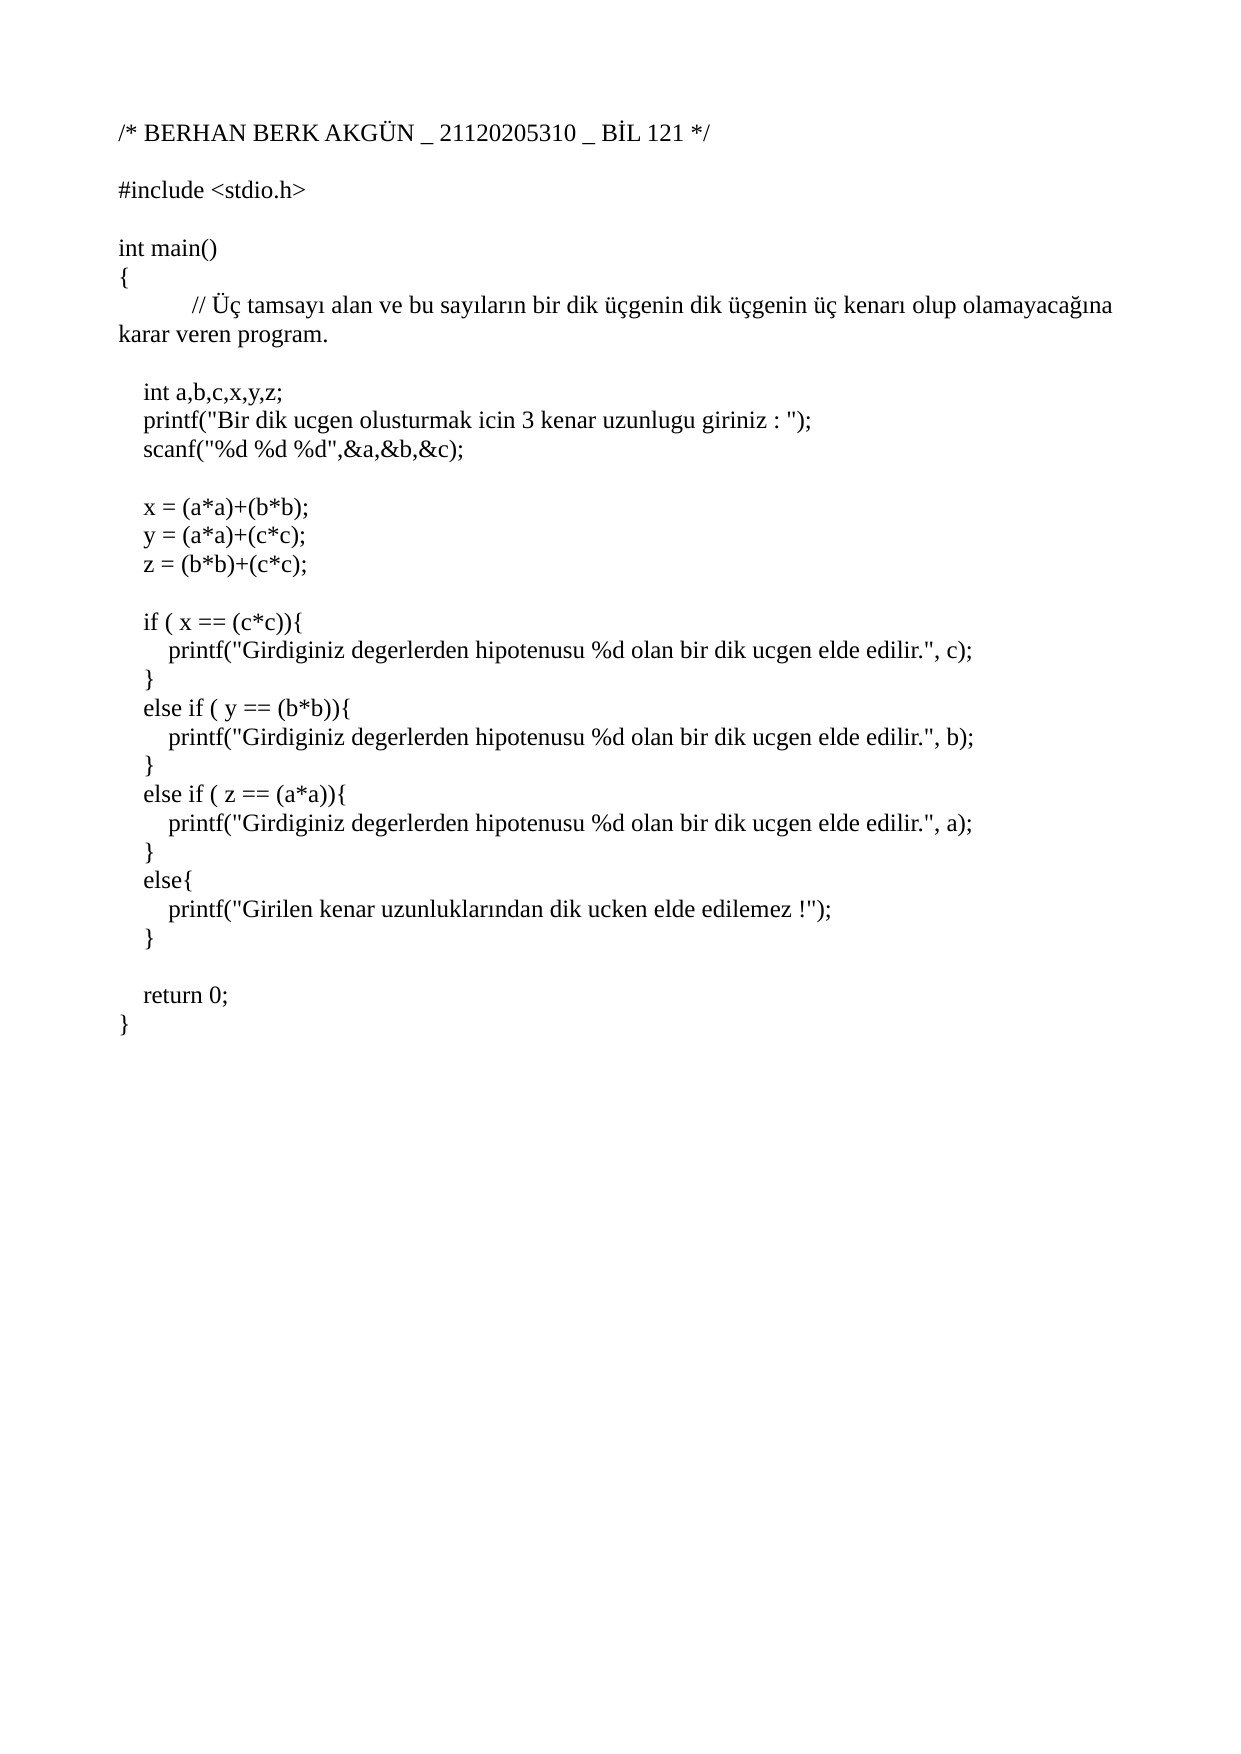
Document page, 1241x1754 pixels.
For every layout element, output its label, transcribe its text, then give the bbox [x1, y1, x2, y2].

text printf("Girdiginiz degerlerden hipotenusu %d olan bir dik ucgen elde edilir.", c); [118, 636, 1122, 664]
text } [118, 923, 1122, 952]
text else if ( y == (b*b)){ [118, 693, 1122, 722]
text int a,b,c,x,y,z; [118, 377, 1122, 406]
text } [118, 837, 1122, 866]
text printf("Bir dik ucgen olusturmak icin 3 kenar uzunlugu giriniz : "); [118, 406, 1122, 434]
text #include <stdio.h> [118, 176, 1122, 204]
text } [118, 751, 1122, 779]
text if ( x == (c*c)){ [118, 607, 1122, 636]
text // Üç tamsayı alan ve bu sayıların bir dik üçgenin dik üçgenin üç kenarı olup olamayacağına karar veren program. [118, 291, 1122, 348]
text printf("Girdiginiz degerlerden hipotenusu %d olan bir dik ucgen elde edilir.", b); [118, 722, 1122, 751]
text printf("Girdiginiz degerlerden hipotenusu %d olan bir dik ucgen elde edilir.", a); [118, 808, 1122, 837]
text y = (a*a)+(c*c); [118, 521, 1122, 549]
text } [118, 1009, 1122, 1038]
text return 0; [118, 981, 1122, 1009]
text int main() [118, 233, 1122, 262]
text else{ [118, 866, 1122, 894]
text /* BERHAN BERK AKGÜN _ 21120205310 _ BİL 121 */ [118, 118, 1122, 147]
text scanf("%d %d %d",&a,&b,&c); [118, 434, 1122, 463]
text z = (b*b)+(c*c); [118, 549, 1122, 578]
text } [118, 664, 1122, 693]
text { [118, 262, 1122, 291]
text x = (a*a)+(b*b); [118, 492, 1122, 521]
text printf("Girilen kenar uzunluklarından dik ucken elde edilemez !"); [118, 894, 1122, 923]
text else if ( z == (a*a)){ [118, 779, 1122, 808]
